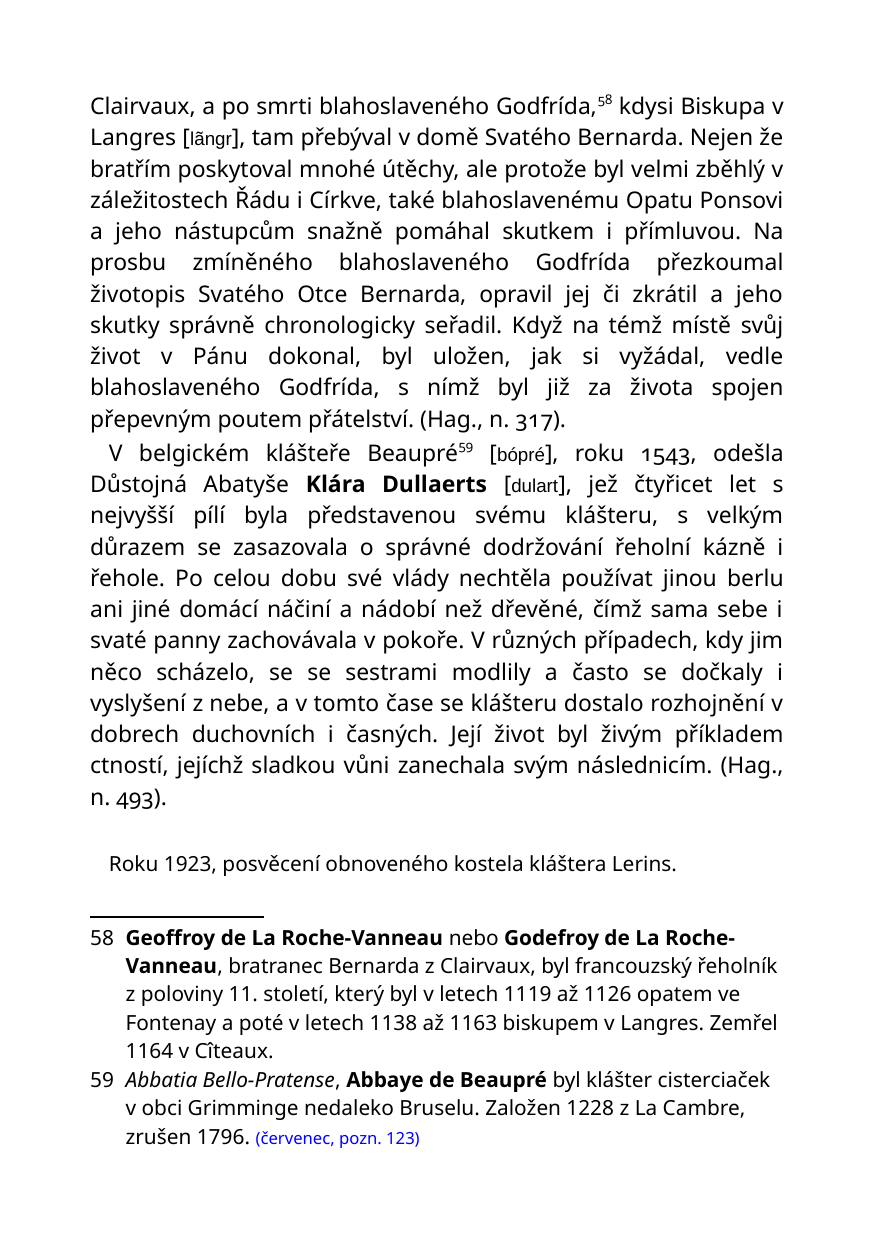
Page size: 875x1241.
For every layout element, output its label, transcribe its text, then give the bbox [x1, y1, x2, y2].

text Geoffroy de La Roche-Vanneau nebo Godefroy de La Roche-Vanneau, bratranec Bernarda z Clairvaux, byl francouzský řeholník z poloviny 11. století, který byl v letech 1119 až 1126 opatem ve Fontenay a poté v letech 1138 až 1163 biskupem v Langres. Zemřel 1164 v Cîteaux. [90, 923, 784, 1065]
text Clairvaux, a po smrti blahoslaveného Godfrída, kdysi Biskupa v Langres [lãngr], tam přebýval v domě Svatého Bernarda. Nejen že bratřím poskytoval mnohé útěchy, ale protože byl velmi zběhlý v záležitostech Řádu i Církve, také blahoslavenému Opatu Ponsovi a jeho nástupcům snažně pomáhal skutkem i přímluvou. Na prosbu zmíněného blahoslaveného Godfrída přezkoumal životopis Svatého Otce Bernarda, opravil jej či zkrátil a jeho skutky správně chronologicky seřadil. Když na témž místě svůj život v Pánu dokonal, byl uložen, jak si vyžádal, vedle blahoslaveného Godfrída, s nímž byl již za života spojen přepevným poutem přátelství. (Hag., n. 317). [90, 90, 784, 434]
text Abbatia Bello-Pratense, Abbaye de Beaupré byl klášter cisterciaček v obci Grimminge nedaleko Bruselu. Založen 1228 z La Cambre, zrušen 1796. (červenec, pozn. 123) [90, 1065, 784, 1150]
text V belgickém klášteře Beaupré [bópré], roku 1543, odešla Důstojná Abatyše Klára Dullaerts [dulart], jež čtyřicet let s nejvyšší pílí byla představenou svému klášteru, s velkým důrazem se zasazovala o správné dodržování řeholní kázně i řehole. Po celou dobu své vlády nechtěla používat jinou berlu ani jiné domácí náčiní a nádobí než dřevěné, čímž sama sebe i svaté panny zachovávala v pokoře. V různých případech, kdy jim něco scházelo, se se sestrami modlily a často se dočkaly i vyslyšení z nebe, a v tomto čase se klášteru dostalo rozhojnění v dobrech duchovních i časných. Její život byl živým příkladem ctností, jejíchž sladkou vůni zanechala svým následnicím. (Hag., n. 493). [90, 437, 784, 812]
text Roku 1923, posvěcení obnoveného kostela kláštera Lerins. [90, 849, 784, 877]
